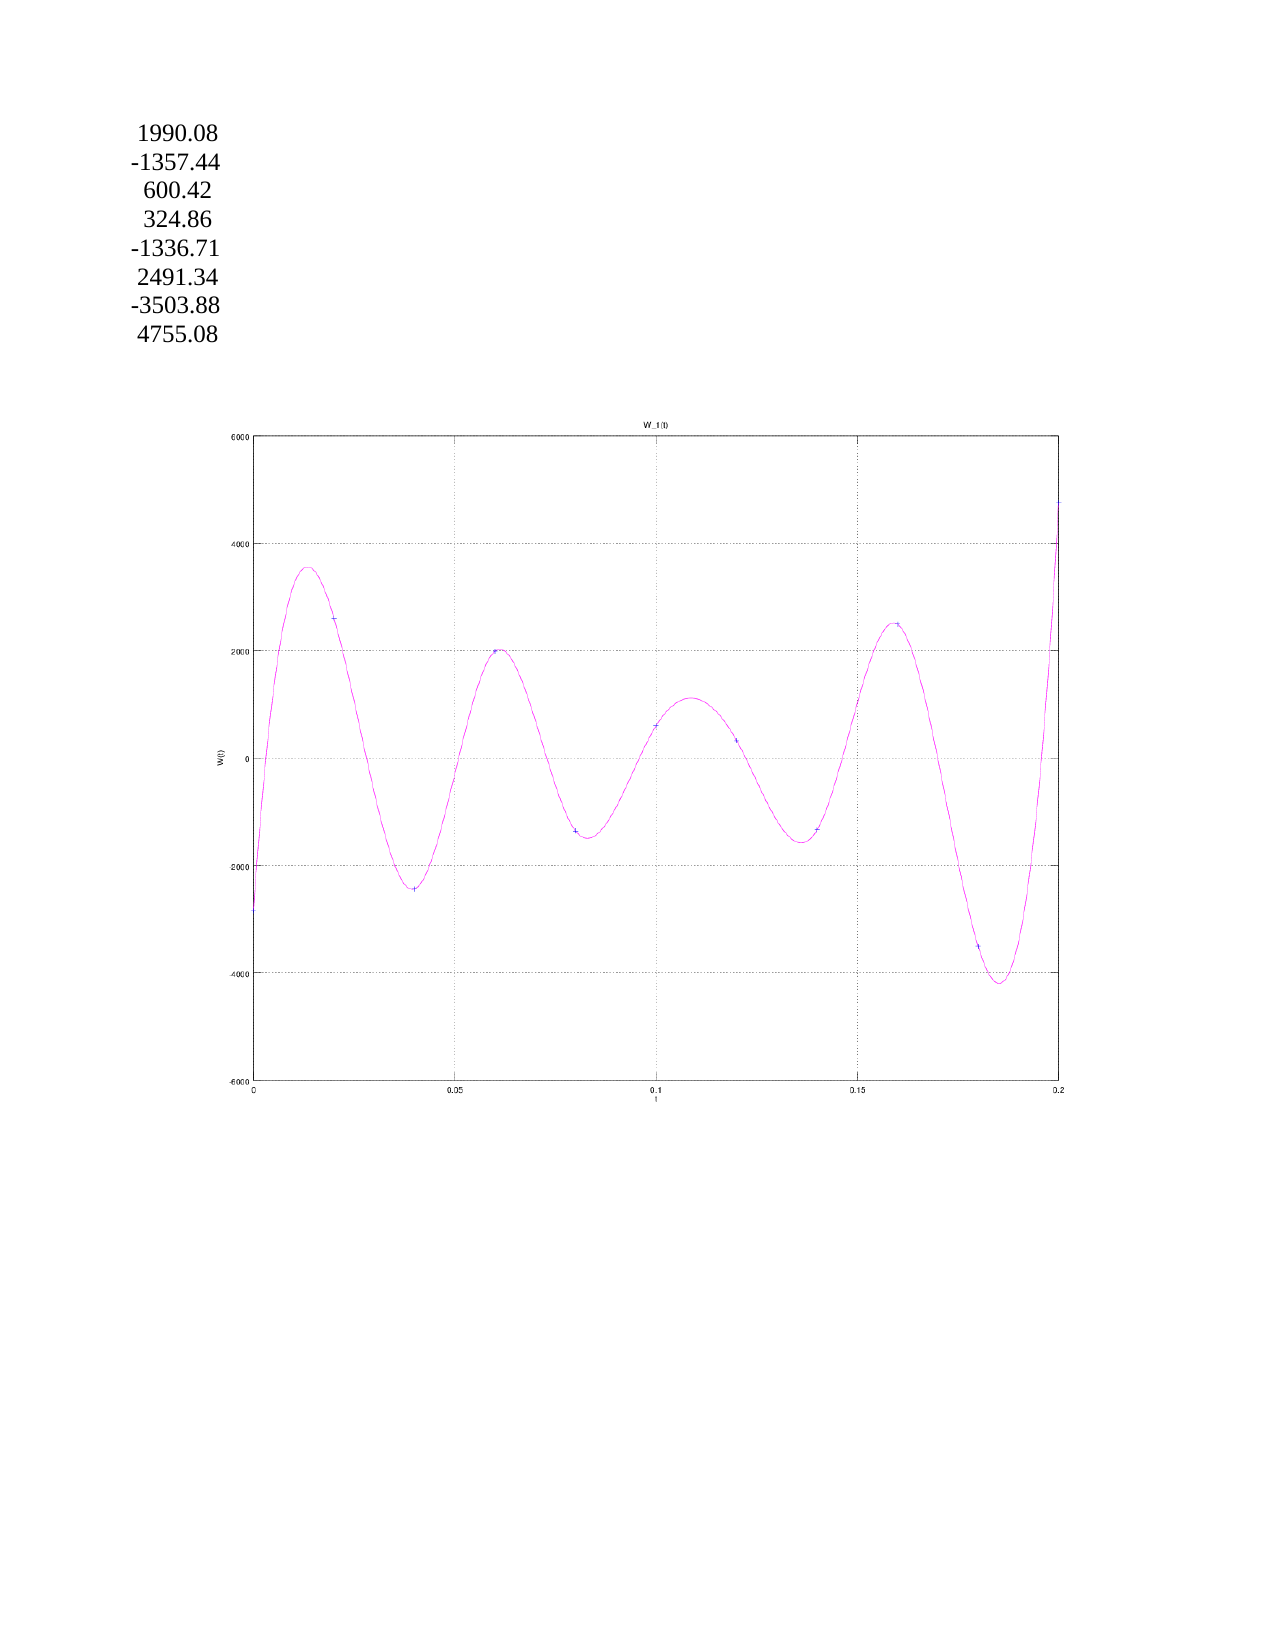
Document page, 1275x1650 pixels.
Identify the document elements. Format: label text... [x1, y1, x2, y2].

text -1336.71 [118, 233, 1157, 262]
text 1990.08 [118, 118, 1157, 147]
text -3503.88 [118, 291, 1157, 319]
text 2491.34 [118, 262, 1157, 291]
text 4755.08 [118, 319, 1157, 348]
text 324.86 [118, 204, 1157, 233]
picture [118, 376, 1157, 1167]
text 600.42 [118, 176, 1157, 204]
text -1357.44 [118, 147, 1157, 176]
